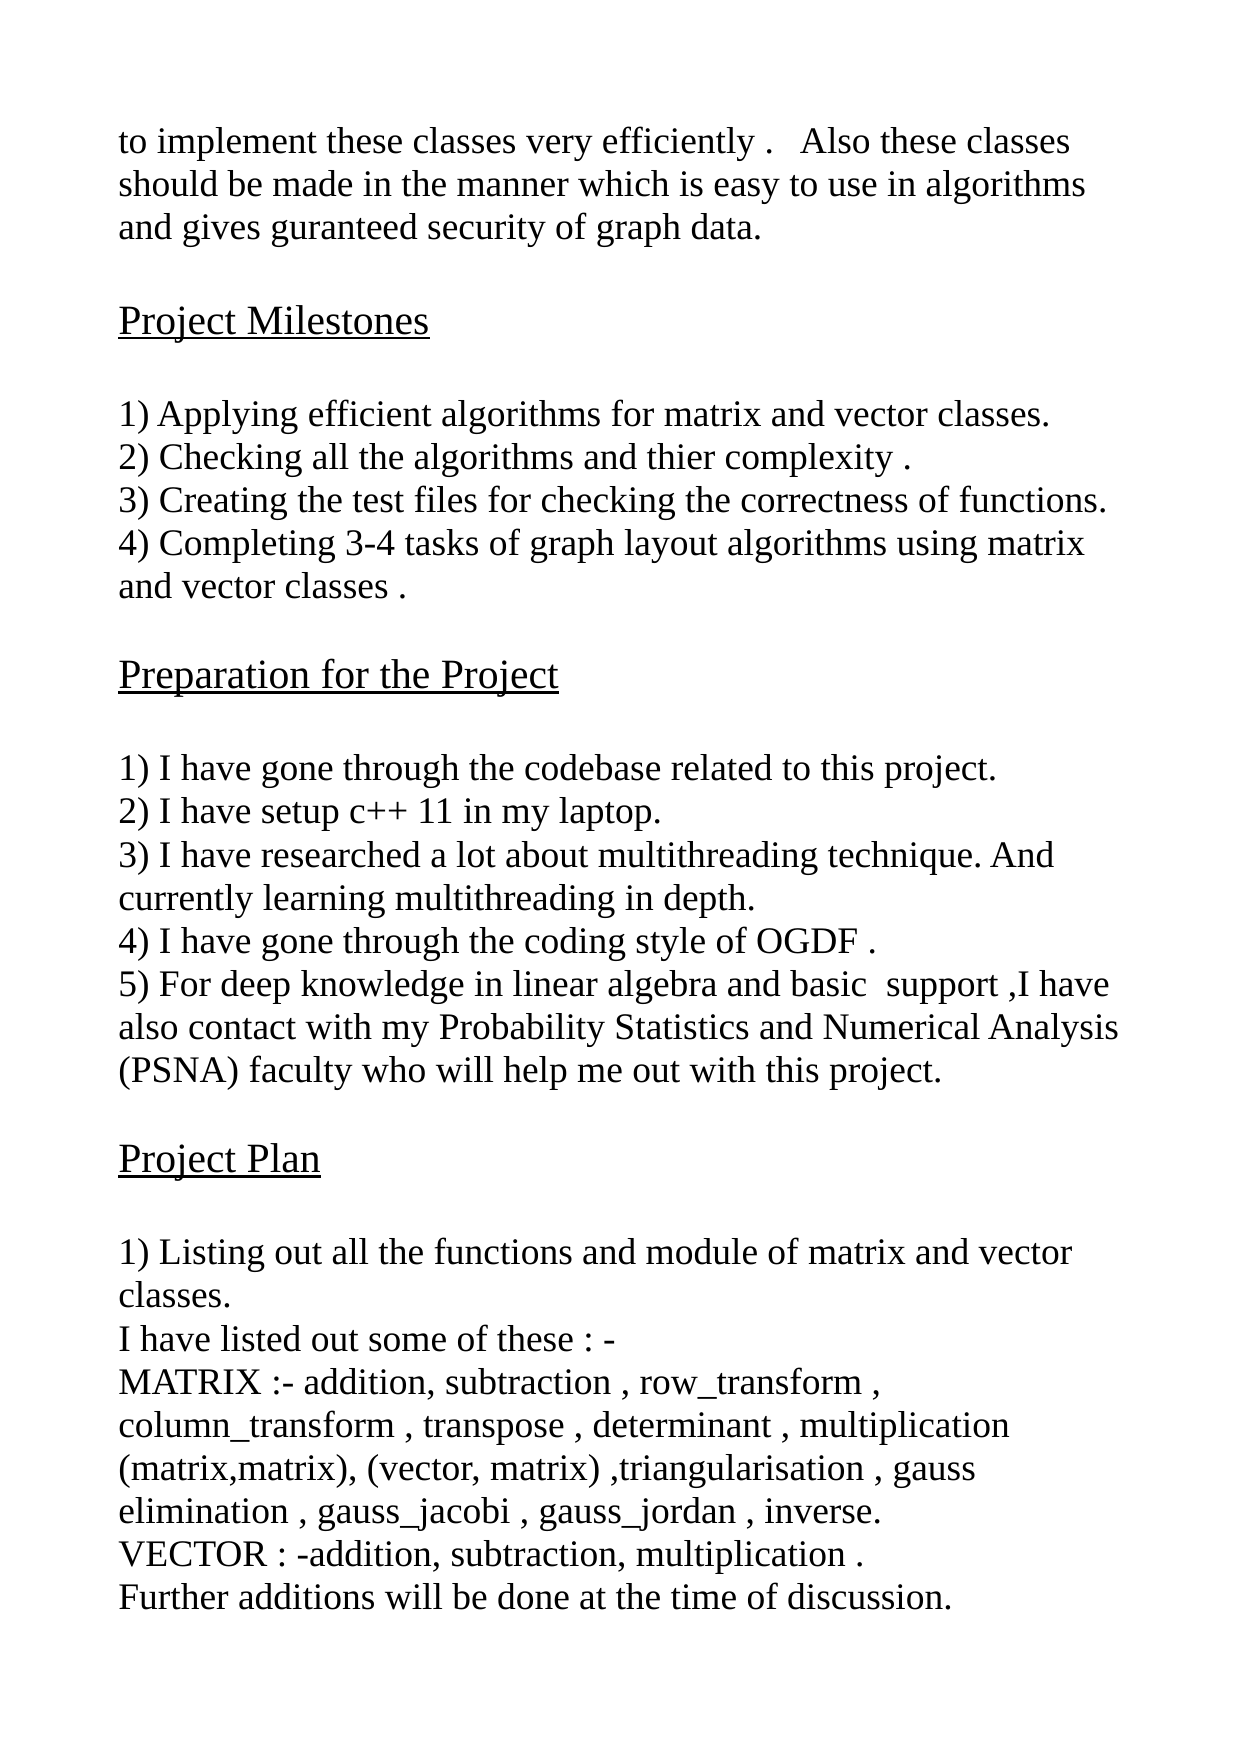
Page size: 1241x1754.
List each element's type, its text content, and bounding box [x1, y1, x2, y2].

text Further additions will be done at the time of discussion. [118, 1575, 1122, 1618]
text 2) Checking all the algorithms and thier complexity . [118, 434, 1122, 477]
text 2) I have setup c++ 11 in my laptop. [118, 789, 1122, 832]
text VECTOR : -addition, subtraction, multiplication . [118, 1532, 1122, 1575]
text MATRIX :- addition, subtraction , row_transform , column_transform , transpose , determinant , multiplication (matrix,matrix), (vector, matrix) ,triangularisation , gauss elimination , gauss_jacobi , gauss_jordan , inverse. [118, 1359, 1122, 1532]
text Project Milestones [118, 295, 1122, 343]
text 1) Applying efficient algorithms for matrix and vector classes. [118, 391, 1122, 434]
text Project Plan [118, 1134, 1122, 1182]
text I have listed out some of these : - [118, 1316, 1122, 1359]
text to implement these classes very efficiently . Also these classes should be made in the manner which is easy to use in algorithms and gives guranteed security of graph data. [118, 118, 1122, 247]
text 5) For deep knowledge in linear algebra and basic support ,I have also contact with my Probability Statistics and Numerical Analysis (PSNA) faculty who will help me out with this project. [118, 961, 1122, 1091]
text 3) Creating the test files for checking the correctness of functions. [118, 477, 1122, 521]
text 4) I have gone through the coding style of OGDF . [118, 918, 1122, 961]
text 3) I have researched a lot about multithreading technique. And currently learning multithreading in depth. [118, 832, 1122, 918]
text 1) I have gone through the codebase related to this project. [118, 746, 1122, 789]
text 4) Completing 3-4 tasks of graph layout algorithms using matrix and vector classes . [118, 521, 1122, 607]
text Preparation for the Project [118, 650, 1122, 698]
text 1) Listing out all the functions and module of matrix and vector classes. [118, 1230, 1122, 1316]
